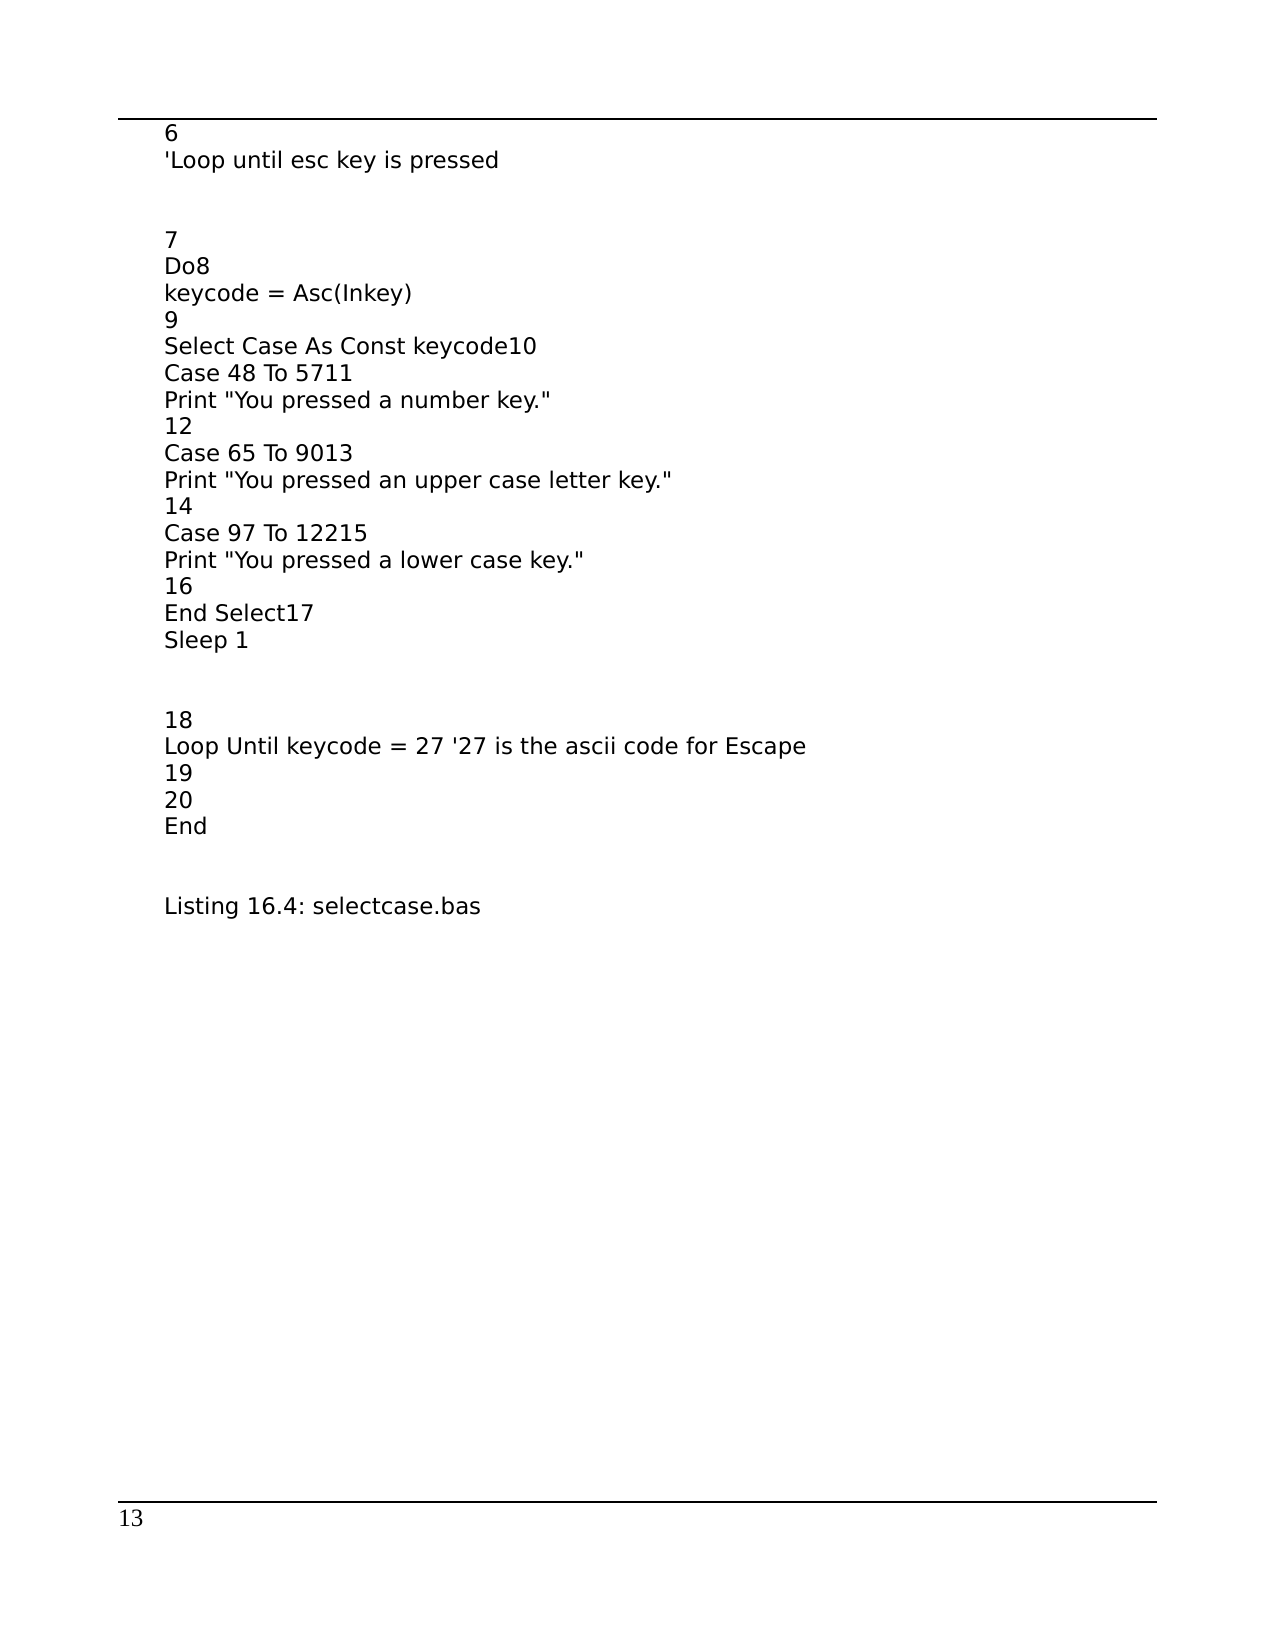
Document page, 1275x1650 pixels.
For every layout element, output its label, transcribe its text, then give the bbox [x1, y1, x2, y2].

text 20 [118, 787, 1157, 813]
text 14 [118, 493, 1157, 520]
text Select Case As Const keycode10 [118, 333, 1157, 360]
text 16 [118, 573, 1157, 600]
text Loop Until keycode = 27 '27 is the ascii code for Escape [118, 733, 1157, 760]
text 'Loop until esc key is pressed [118, 147, 1157, 173]
text Print "You pressed an upper case letter key." [118, 467, 1157, 493]
text Print "You pressed a lower case key." [118, 547, 1157, 573]
text Case 48 To 5711 [118, 360, 1157, 387]
text Case 65 To 9013 [118, 440, 1157, 467]
text 12 [118, 413, 1157, 440]
text Case 97 To 12215 [118, 520, 1157, 547]
text Print "You pressed a number key." [118, 387, 1157, 413]
text 19 [118, 760, 1157, 787]
text Sleep 1 [118, 627, 1157, 653]
text Do8 [118, 253, 1157, 280]
text 18 [118, 707, 1157, 733]
text 6 [118, 120, 1157, 147]
text 7 [118, 227, 1157, 253]
text 9 [118, 307, 1157, 333]
text Listing 16.4: selectcase.bas [118, 893, 1157, 920]
text keycode = Asc(Inkey) [118, 280, 1157, 307]
text End Select17 [118, 600, 1157, 627]
text End [118, 813, 1157, 840]
